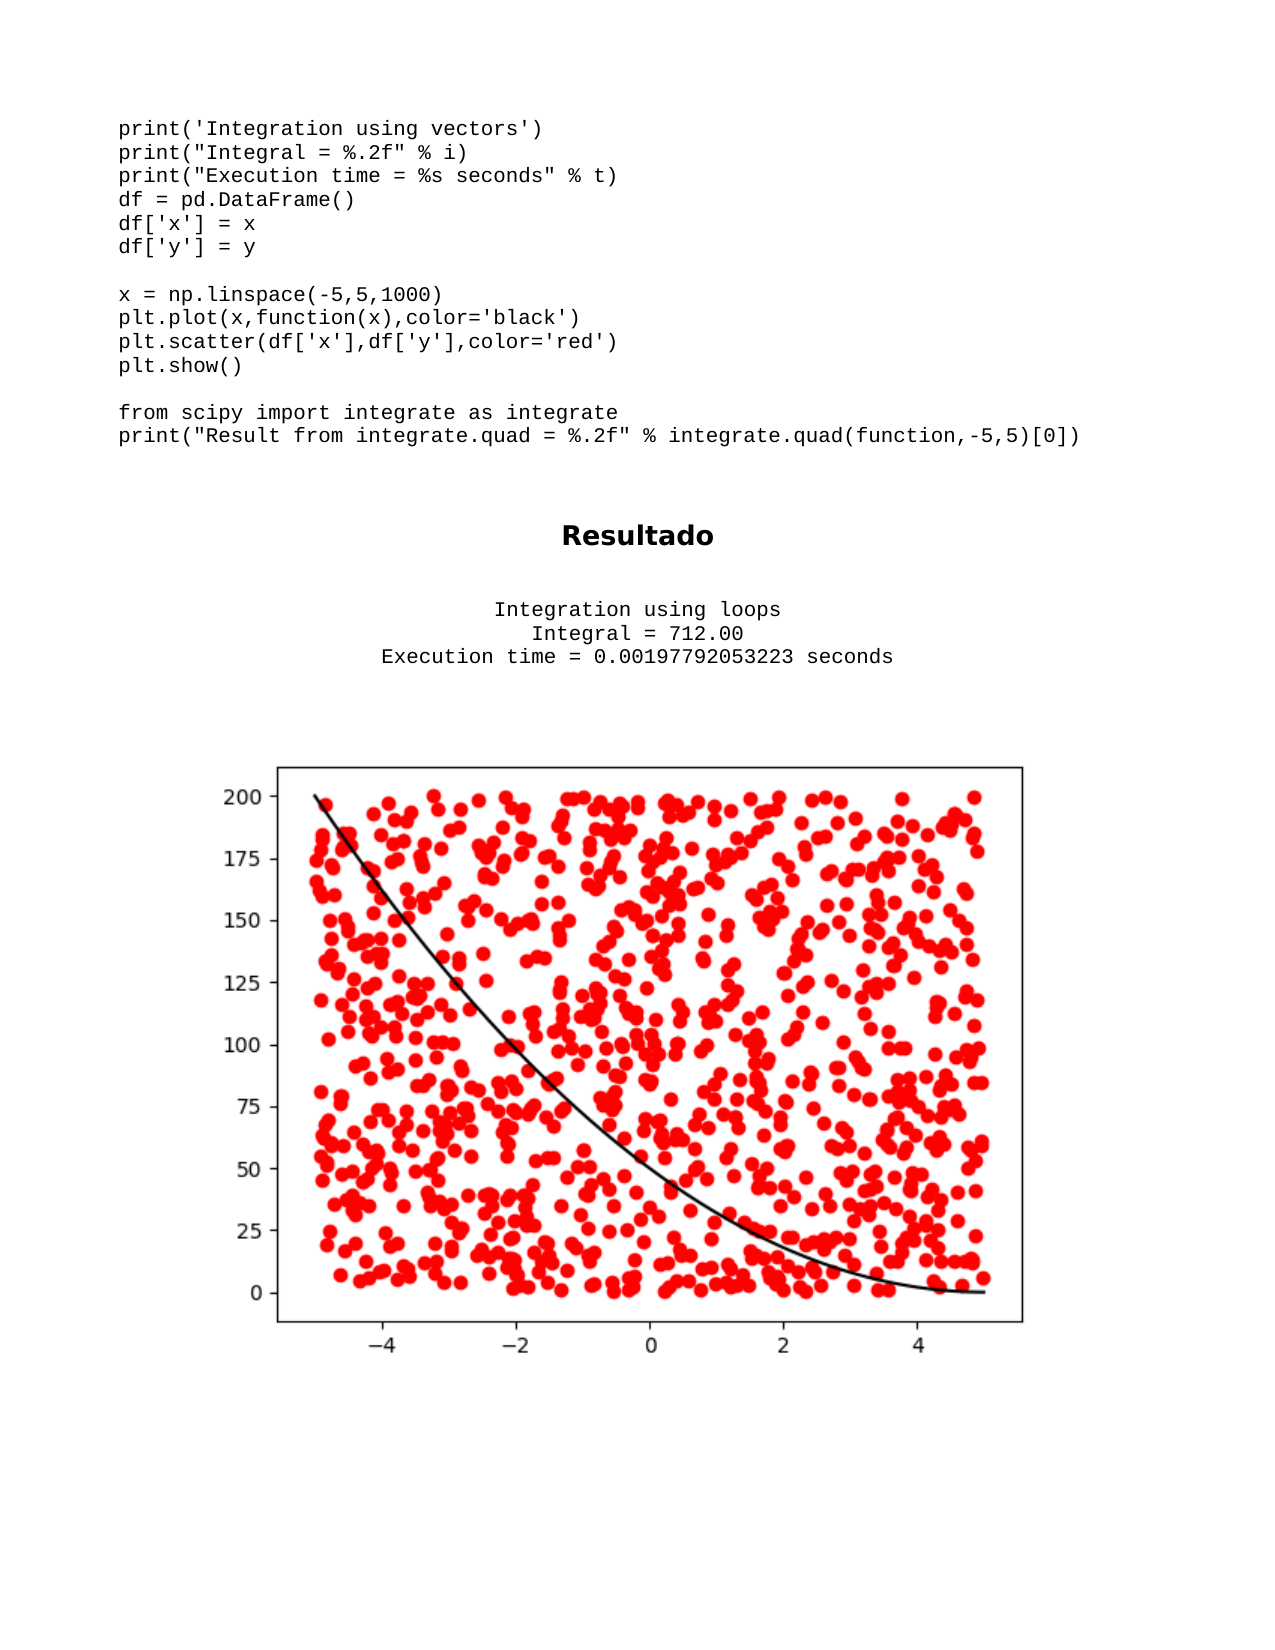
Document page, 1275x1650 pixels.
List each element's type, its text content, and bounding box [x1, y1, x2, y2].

picture [157, 681, 1118, 1401]
text print('Integration using vectors') [118, 118, 1157, 142]
text from scipy import integrate as integrate [118, 402, 1157, 426]
text print("Result from integrate.quad = %.2f" % integrate.quad(function,-5,5)[0]) [118, 426, 1157, 449]
text print("Execution time = %s seconds" % t) [118, 165, 1157, 189]
text Integral = 712.00 [118, 623, 1157, 646]
text plt.scatter(df['x'],df['y'],color='red') [118, 331, 1157, 354]
text Execution time = 0.00197792053223 seconds [118, 646, 1157, 670]
text df['y'] = y [118, 236, 1157, 260]
text print("Integral = %.2f" % i) [118, 142, 1157, 165]
text Integration using loops [118, 599, 1157, 623]
text df = pd.DataFrame() [118, 189, 1157, 213]
text df['x'] = x [118, 213, 1157, 236]
text plt.show() [118, 354, 1157, 378]
text x = np.linspace(-5,5,1000) [118, 284, 1157, 307]
text plt.plot(x,function(x),color='black') [118, 307, 1157, 331]
text Resultado [118, 520, 1157, 552]
